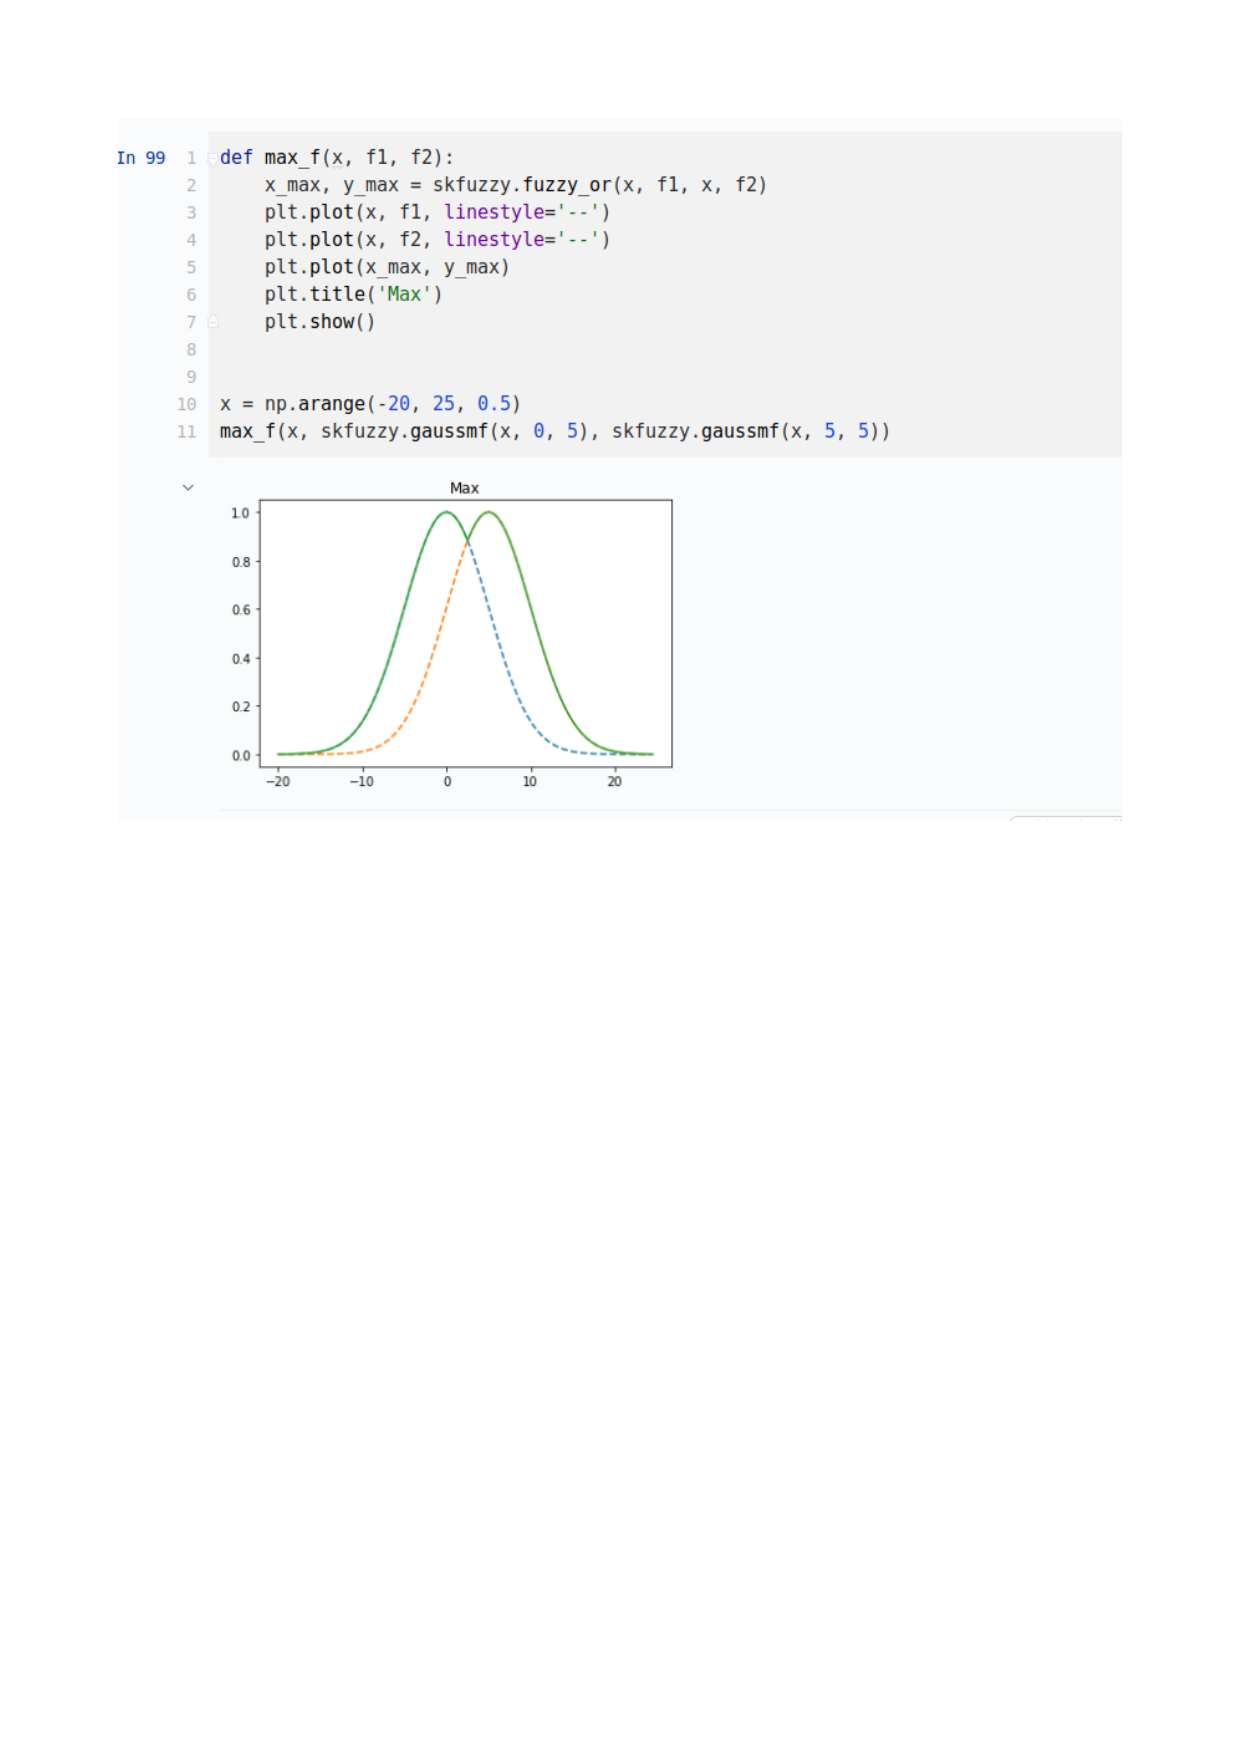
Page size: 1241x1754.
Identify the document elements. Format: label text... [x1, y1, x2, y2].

text Висновок: в даній лабораторній роботі ми використали декілька функцій приналежності для побудови нечітких множин. А також виконали найбільш поширені логічні операції над нечіткими множинами. [118, 821, 1122, 1625]
picture [118, 118, 1123, 821]
